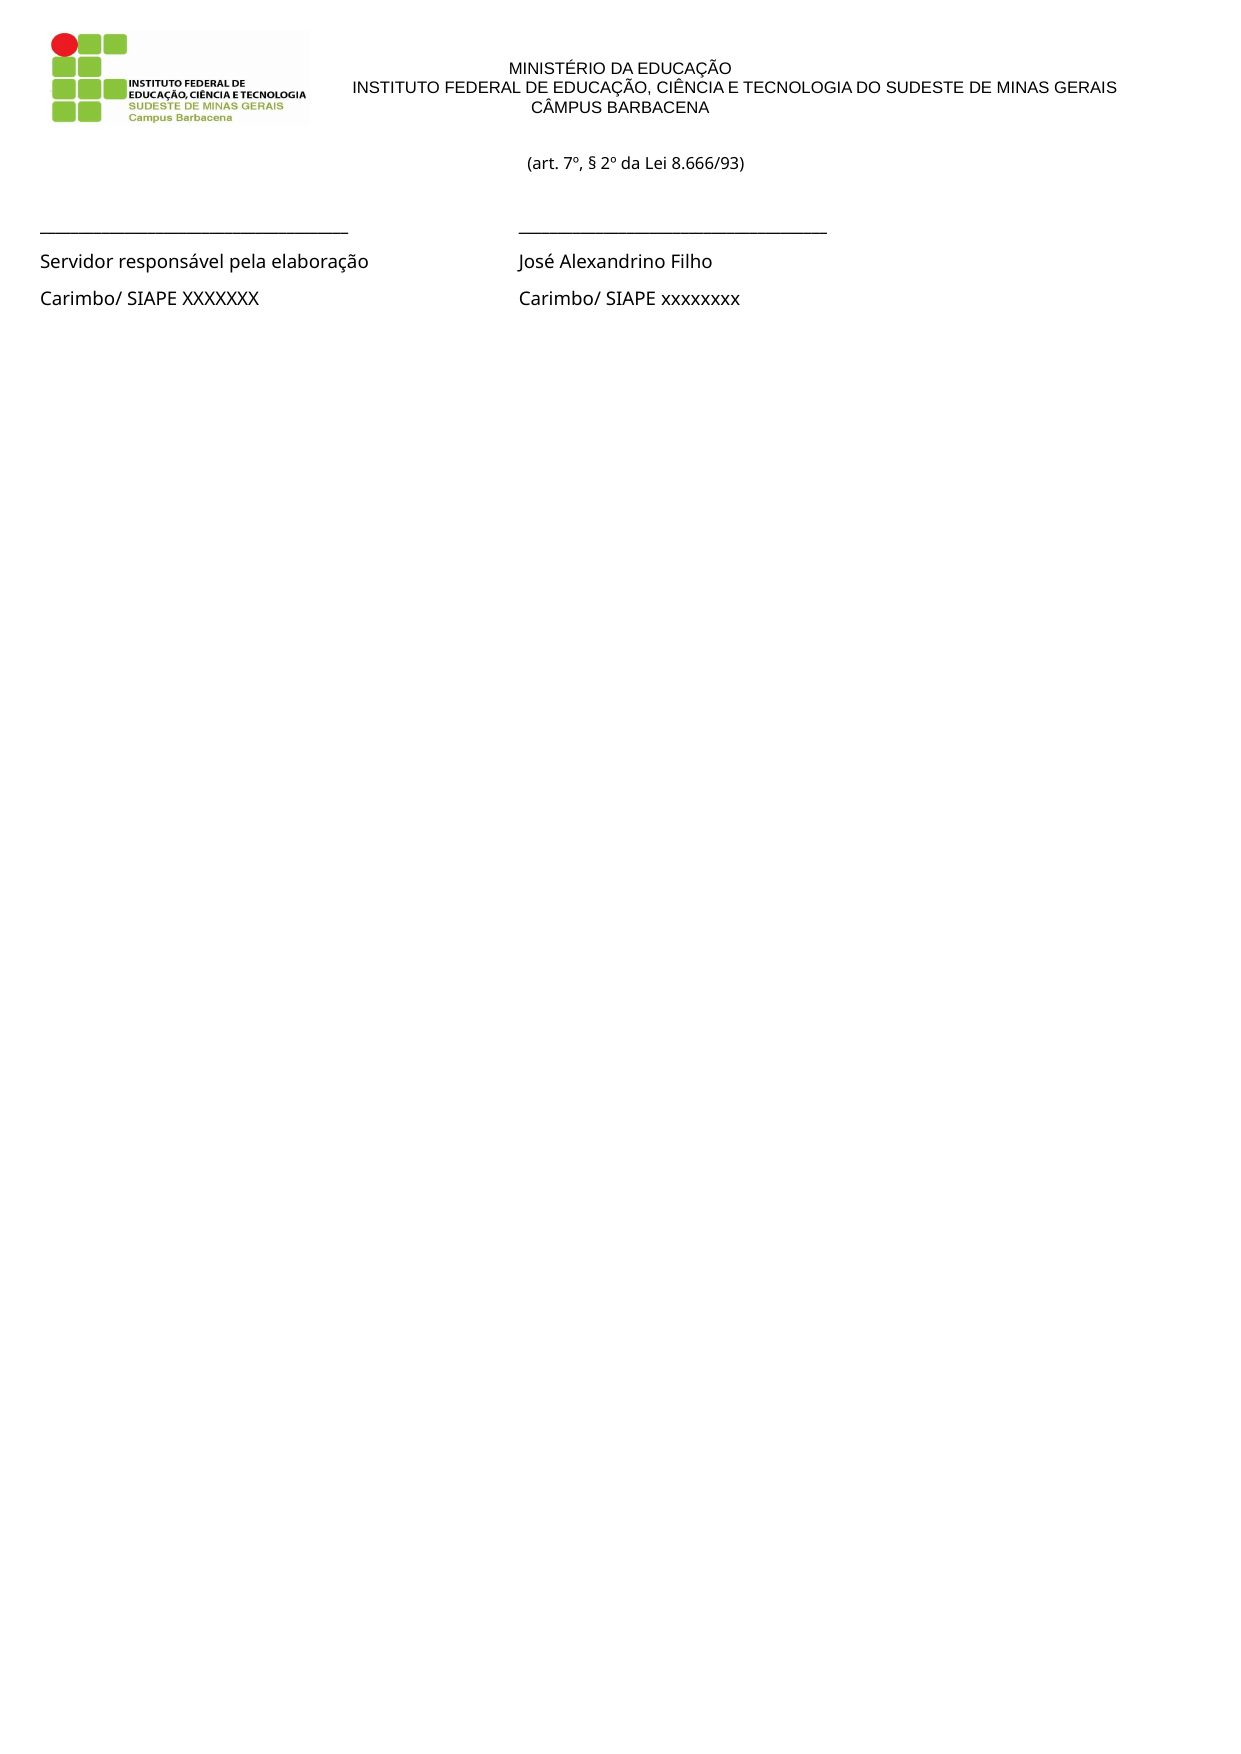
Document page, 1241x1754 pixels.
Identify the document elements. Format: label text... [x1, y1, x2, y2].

table_header (art. 7º, § 2º da Lei 8.666/93) [513, 146, 1197, 180]
table_cell ________________________________________ [513, 180, 1197, 243]
table_header [34, 146, 513, 180]
table_cell Carimbo/ SIAPE XXXXXXX [34, 280, 513, 317]
table_cell Servidor responsável pela elaboração [34, 243, 513, 280]
table_cell José Alexandrino Filho [513, 243, 1197, 280]
table_cell ________________________________________ [34, 180, 513, 243]
table_cell Carimbo/ SIAPE xxxxxxxx [513, 280, 1197, 317]
